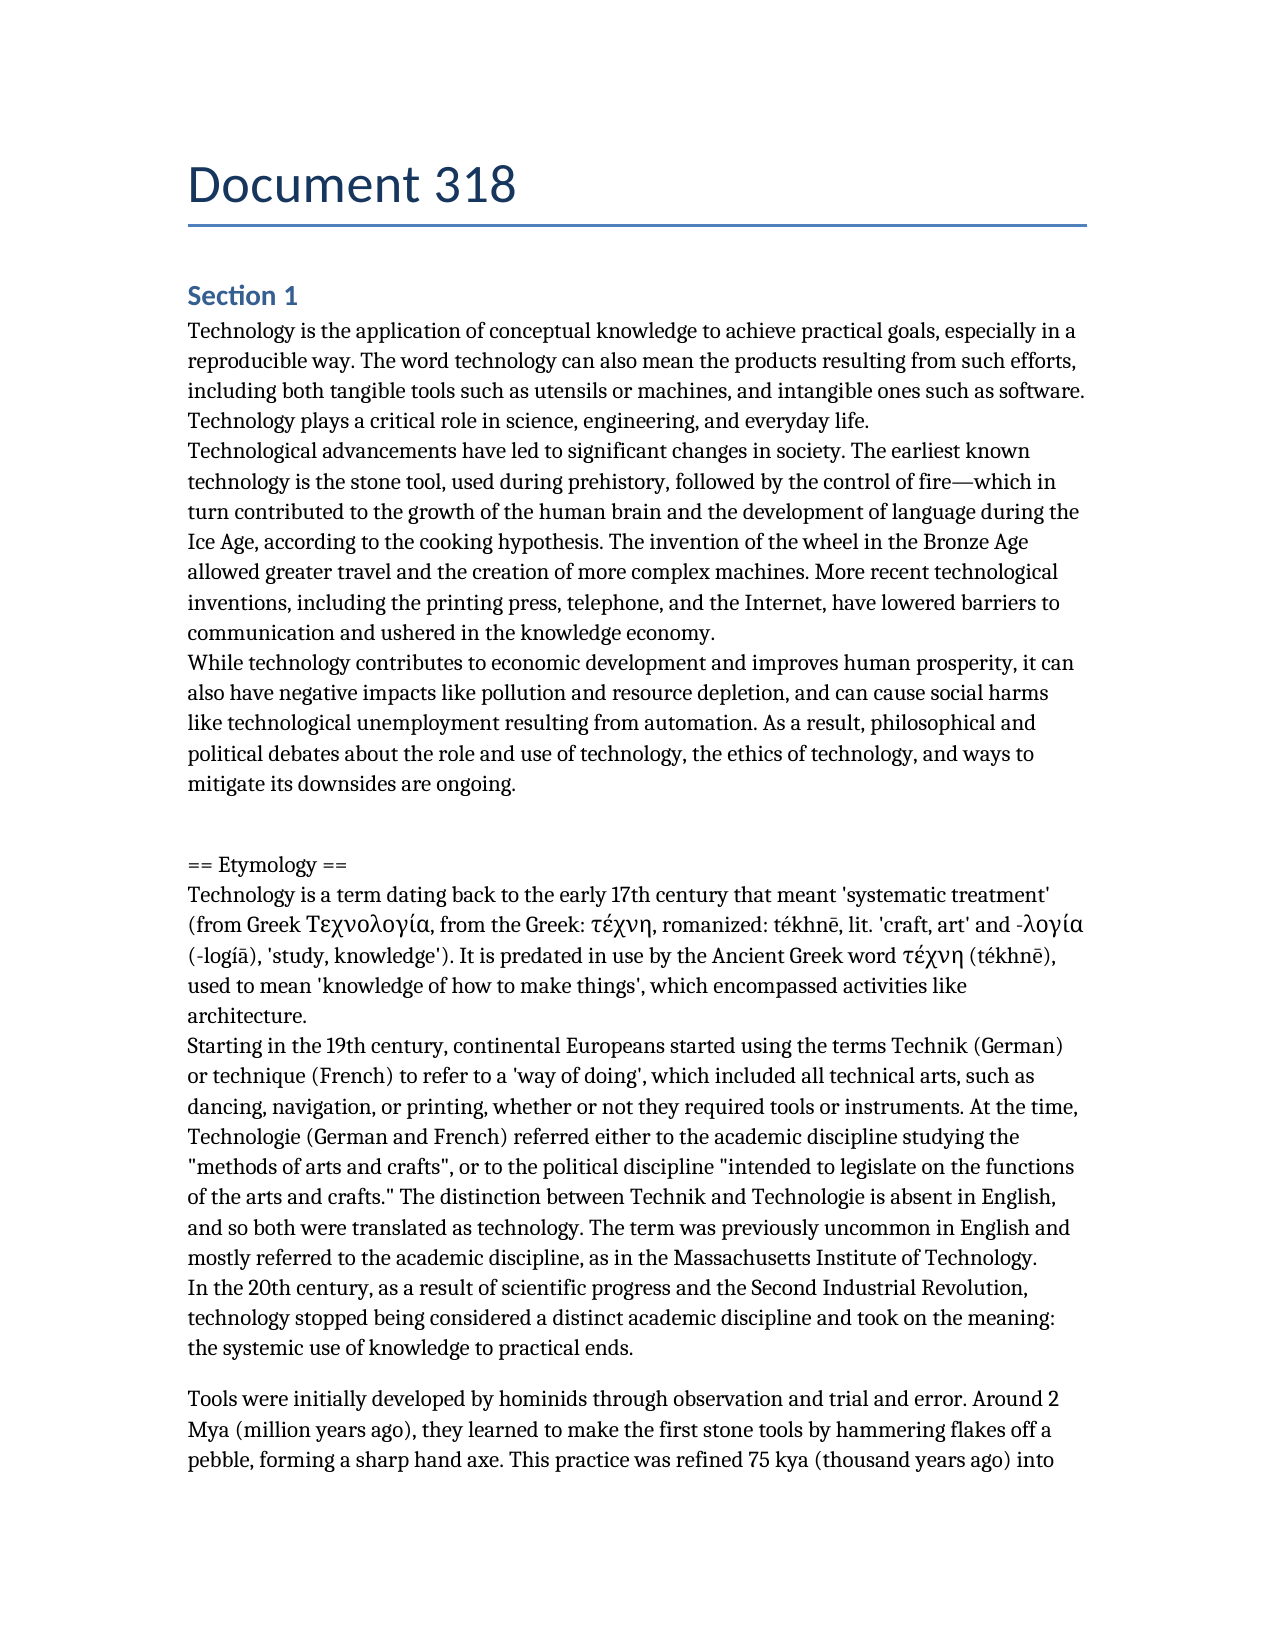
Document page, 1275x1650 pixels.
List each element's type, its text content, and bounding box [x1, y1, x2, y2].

title Document 318 [187, 150, 1087, 227]
text == Etymology == Technology is a term dating back to the early 17th century that meant 'systematic treatment' (from Greek Τεχνολογία, from the Greek: τέχνη, romanized: tékhnē, lit. 'craft, art' and -λογία (-logíā), 'study, knowledge'). It is predated in use by the Ancient Greek word τέχνη (tékhnē), used to mean 'knowledge of how to make things', which encompassed activities like architecture. Starting in the 19th century, continental Europeans started using the terms Technik (German) or technique (French) to refer to a 'way of doing', which included all technical arts, such as dancing, navigation, or printing, whether or not they required tools or instruments. At the time, Technologie (German and French) referred either to the academic discipline studying the "methods of arts and crafts", or to the political discipline "intended to legislate on the functions of the arts and crafts." The distinction between Technik and Technologie is absent in English, and so both were translated as technology. The term was previously uncommon in English and mostly referred to the academic discipline, as in the Massachusetts Institute of Technology. In the 20th century, as a result of scientific progress and the Second Industrial Revolution, technology stopped being considered a distinct academic discipline and took on the meaning: the systemic use of knowledge to practical ends. [187, 822, 1087, 1362]
subtitle Section 1 [187, 277, 1087, 312]
text Tools were initially developed by hominids through observation and trial and error. Around 2 Mya (million years ago), they learned to make the first stone tools by hammering flakes off a pebble, forming a sharp hand axe. This practice was refined 75 kya (thousand years ago) into [187, 1386, 1087, 1473]
text Technology is the application of conceptual knowledge to achieve practical goals, especially in a reproducible way. The word technology can also mean the products resulting from such efforts, including both tangible tools such as utensils or machines, and intangible ones such as software. Technology plays a critical role in science, engineering, and everyday life. Technological advancements have led to significant changes in society. The earliest known technology is the stone tool, used during prehistory, followed by the control of fire—which in turn contributed to the growth of the human brain and the development of language during the Ice Age, according to the cooking hypothesis. The invention of the wheel in the Bronze Age allowed greater travel and the creation of more complex machines. More recent technological inventions, including the printing press, telephone, and the Internet, have lowered barriers to communication and ushered in the knowledge economy. While technology contributes to economic development and improves human prosperity, it can also have negative impacts like pollution and resource depletion, and can cause social harms like technological unemployment resulting from automation. As a result, philosophical and political debates about the role and use of technology, the ethics of technology, and ways to mitigate its downsides are ongoing. [187, 317, 1087, 797]
